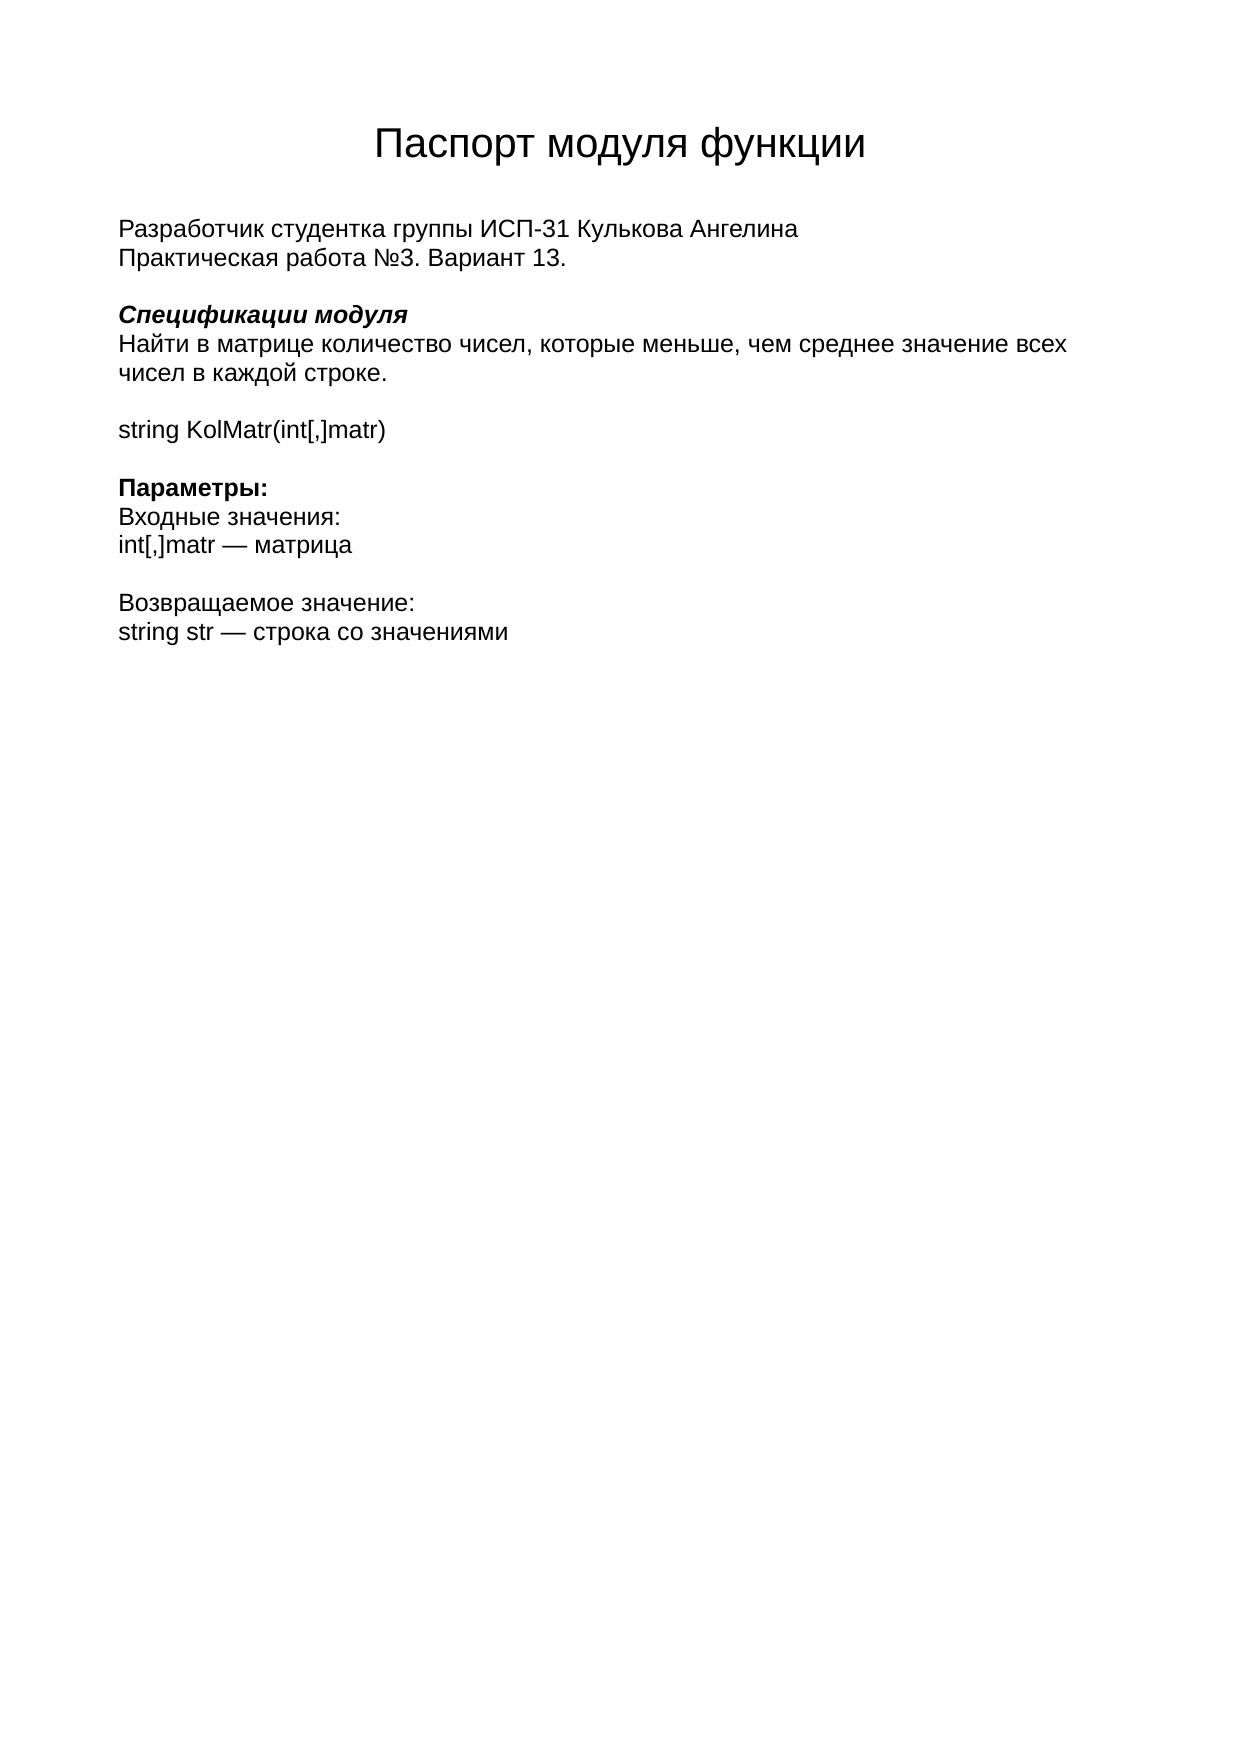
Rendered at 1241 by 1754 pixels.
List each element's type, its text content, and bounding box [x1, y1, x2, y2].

text string str — строка со значениями [118, 616, 1122, 645]
text int[,]matr — матрица [118, 530, 1122, 559]
text Практическая работа №3. Вариант 13. [118, 243, 1122, 271]
text Паспорт модуля функции [118, 118, 1122, 166]
text string KolMatr(int[,]matr) [118, 415, 1122, 444]
text Найти в матрице количество чисел, которые меньше, чем среднее значение всех чисел в каждой строке. [118, 329, 1122, 386]
text Входные значения: [118, 501, 1122, 530]
text Разработчик студентка группы ИСП-31 Кулькова Ангелина [118, 214, 1122, 243]
text Параметры: [118, 473, 1122, 501]
text Спецификации модуля [118, 300, 1122, 329]
text Возвращаемое значение: [118, 588, 1122, 616]
